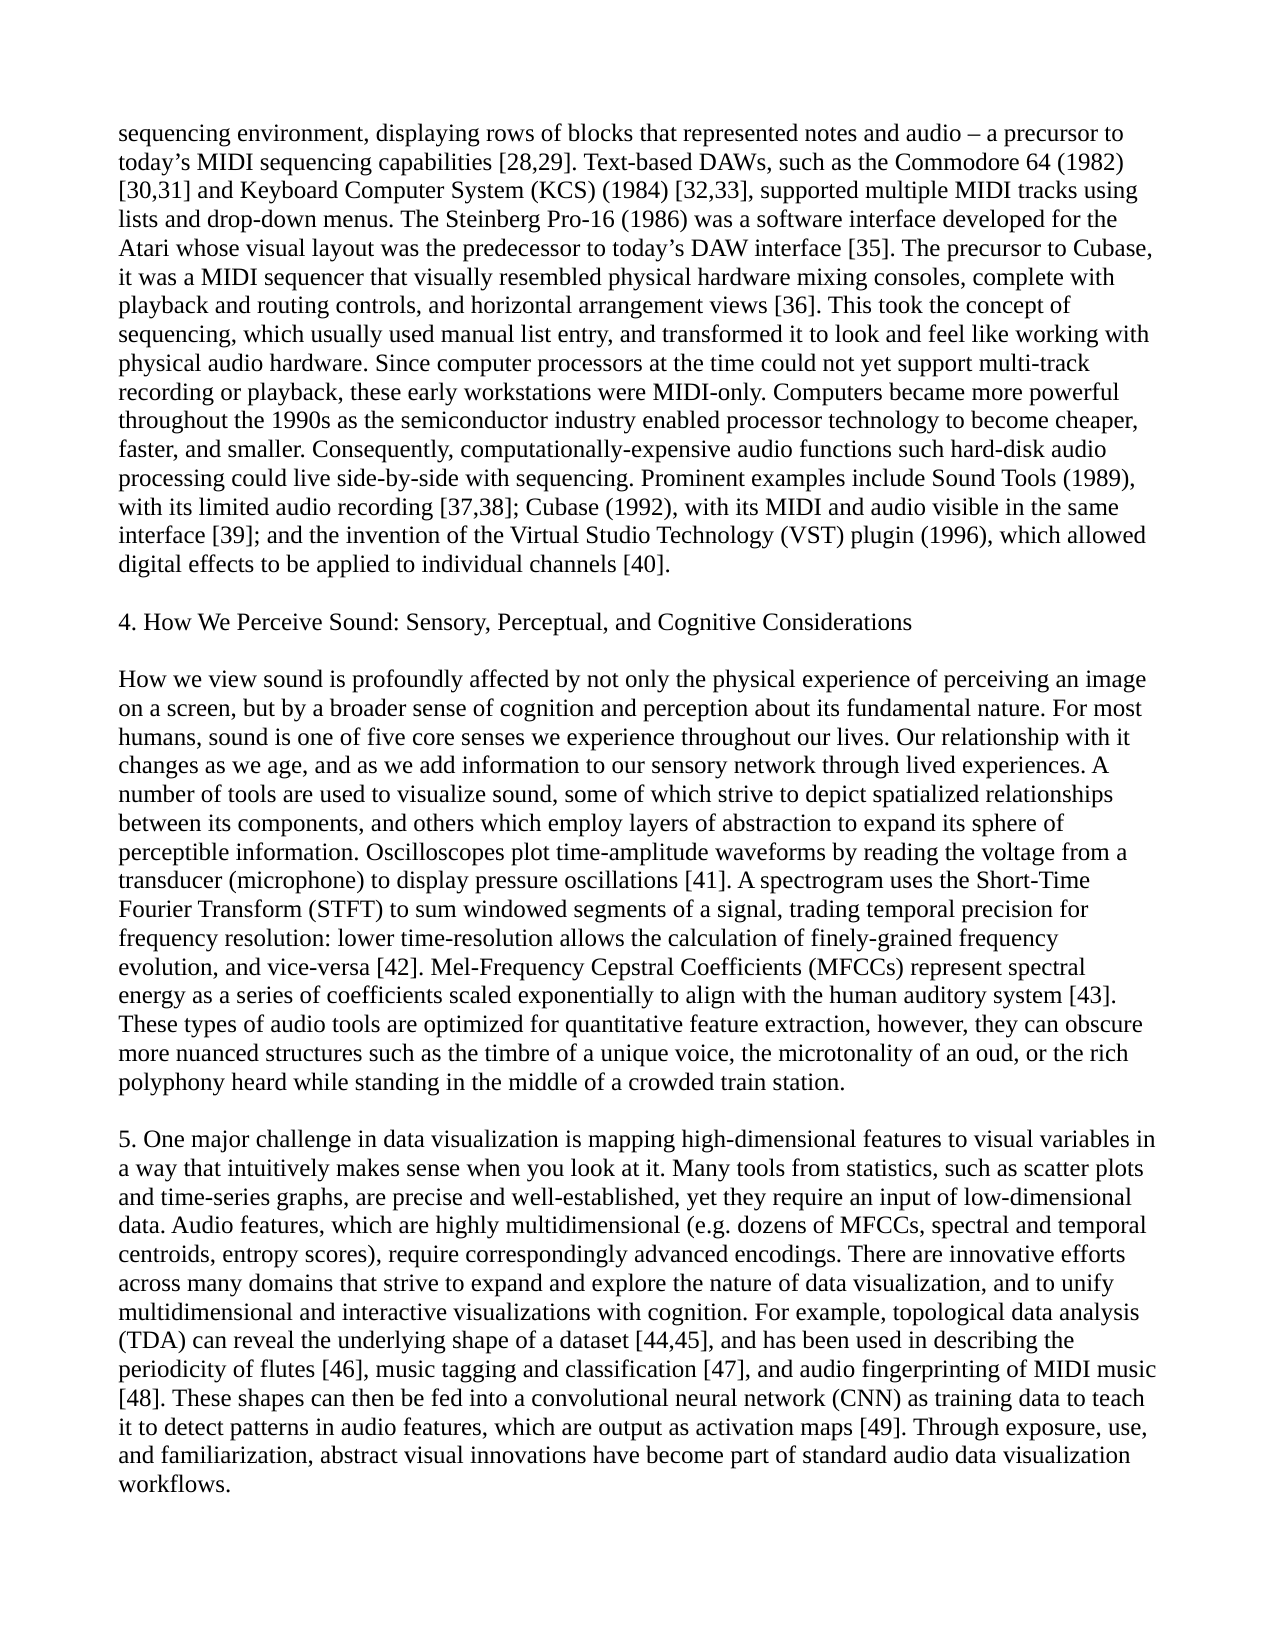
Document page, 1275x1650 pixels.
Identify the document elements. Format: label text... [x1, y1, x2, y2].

text 4. How We Perceive Sound: Sensory, Perceptual, and Cognitive Considerations [118, 607, 1157, 636]
text How we view sound is profoundly affected by not only the physical experience of perceiving an image on a screen, but by a broader sense of cognition and perception about its fundamental nature. For most humans, sound is one of five core senses we experience throughout our lives. Our relationship with it changes as we age, and as we add information to our sensory network through lived experiences. A number of tools are used to visualize sound, some of which strive to depict spatialized relationships between its components, and others which employ layers of abstraction to expand its sphere of perceptible information. Oscilloscopes plot time-amplitude waveforms by reading the voltage from a transducer (microphone) to display pressure oscillations [41]. A spectrogram uses the Short-Time Fourier Transform (STFT) to sum windowed segments of a signal, trading temporal precision for frequency resolution: lower time-resolution allows the calculation of finely-grained frequency evolution, and vice-versa [42]. Mel-Frequency Cepstral Coefficients (MFCCs) represent spectral energy as a series of coefficients scaled exponentially to align with the human auditory system [43]. These types of audio tools are optimized for quantitative feature extraction, however, they can obscure more nuanced structures such as the timbre of a unique voice, the microtonality of an oud, or the rich polyphony heard while standing in the middle of a crowded train station. [118, 664, 1157, 1096]
text sequencing environment, displaying rows of blocks that represented notes and audio – a precursor to today’s MIDI sequencing capabilities [28,29]. Text-based DAWs, such as the Commodore 64 (1982) [30,31] and Keyboard Computer System (KCS) (1984) [32,33], supported multiple MIDI tracks using lists and drop-down menus. The Steinberg Pro-16 (1986) was a software interface developed for the Atari whose visual layout was the predecessor to today’s DAW interface [35]. The precursor to Cubase, it was a MIDI sequencer that visually resembled physical hardware mixing consoles, complete with playback and routing controls, and horizontal arrangement views [36]. This took the concept of sequencing, which usually used manual list entry, and transformed it to look and feel like working with physical audio hardware. Since computer processors at the time could not yet support multi-track recording or playback, these early workstations were MIDI-only. Computers became more powerful throughout the 1990s as the semiconductor industry enabled processor technology to become cheaper, faster, and smaller. Consequently, computationally-expensive audio functions such hard-disk audio processing could live side-by-side with sequencing. Prominent examples include Sound Tools (1989), with its limited audio recording [37,38]; Cubase (1992), with its MIDI and audio visible in the same interface [39]; and the invention of the Virtual Studio Technology (VST) plugin (1996), which allowed digital effects to be applied to individual channels [40]. [118, 118, 1157, 578]
text 5. One major challenge in data visualization is mapping high-dimensional features to visual variables in a way that intuitively makes sense when you look at it. Many tools from statistics, such as scatter plots and time-series graphs, are precise and well-established, yet they require an input of low-dimensional data. Audio features, which are highly multidimensional (e.g. dozens of MFCCs, spectral and temporal centroids, entropy scores), require correspondingly advanced encodings. There are innovative efforts across many domains that strive to expand and explore the nature of data visualization, and to unify multidimensional and interactive visualizations with cognition. For example, topological data analysis (TDA) can reveal the underlying shape of a dataset [44,45], and has been used in describing the periodicity of flutes [46], music tagging and classification [47], and audio fingerprinting of MIDI music [48]. These shapes can then be fed into a convolutional neural network (CNN) as training data to teach it to detect patterns in audio features, which are output as activation maps [49]. Through exposure, use, and familiarization, abstract visual innovations have become part of standard audio data visualization workflows. [118, 1124, 1157, 1498]
